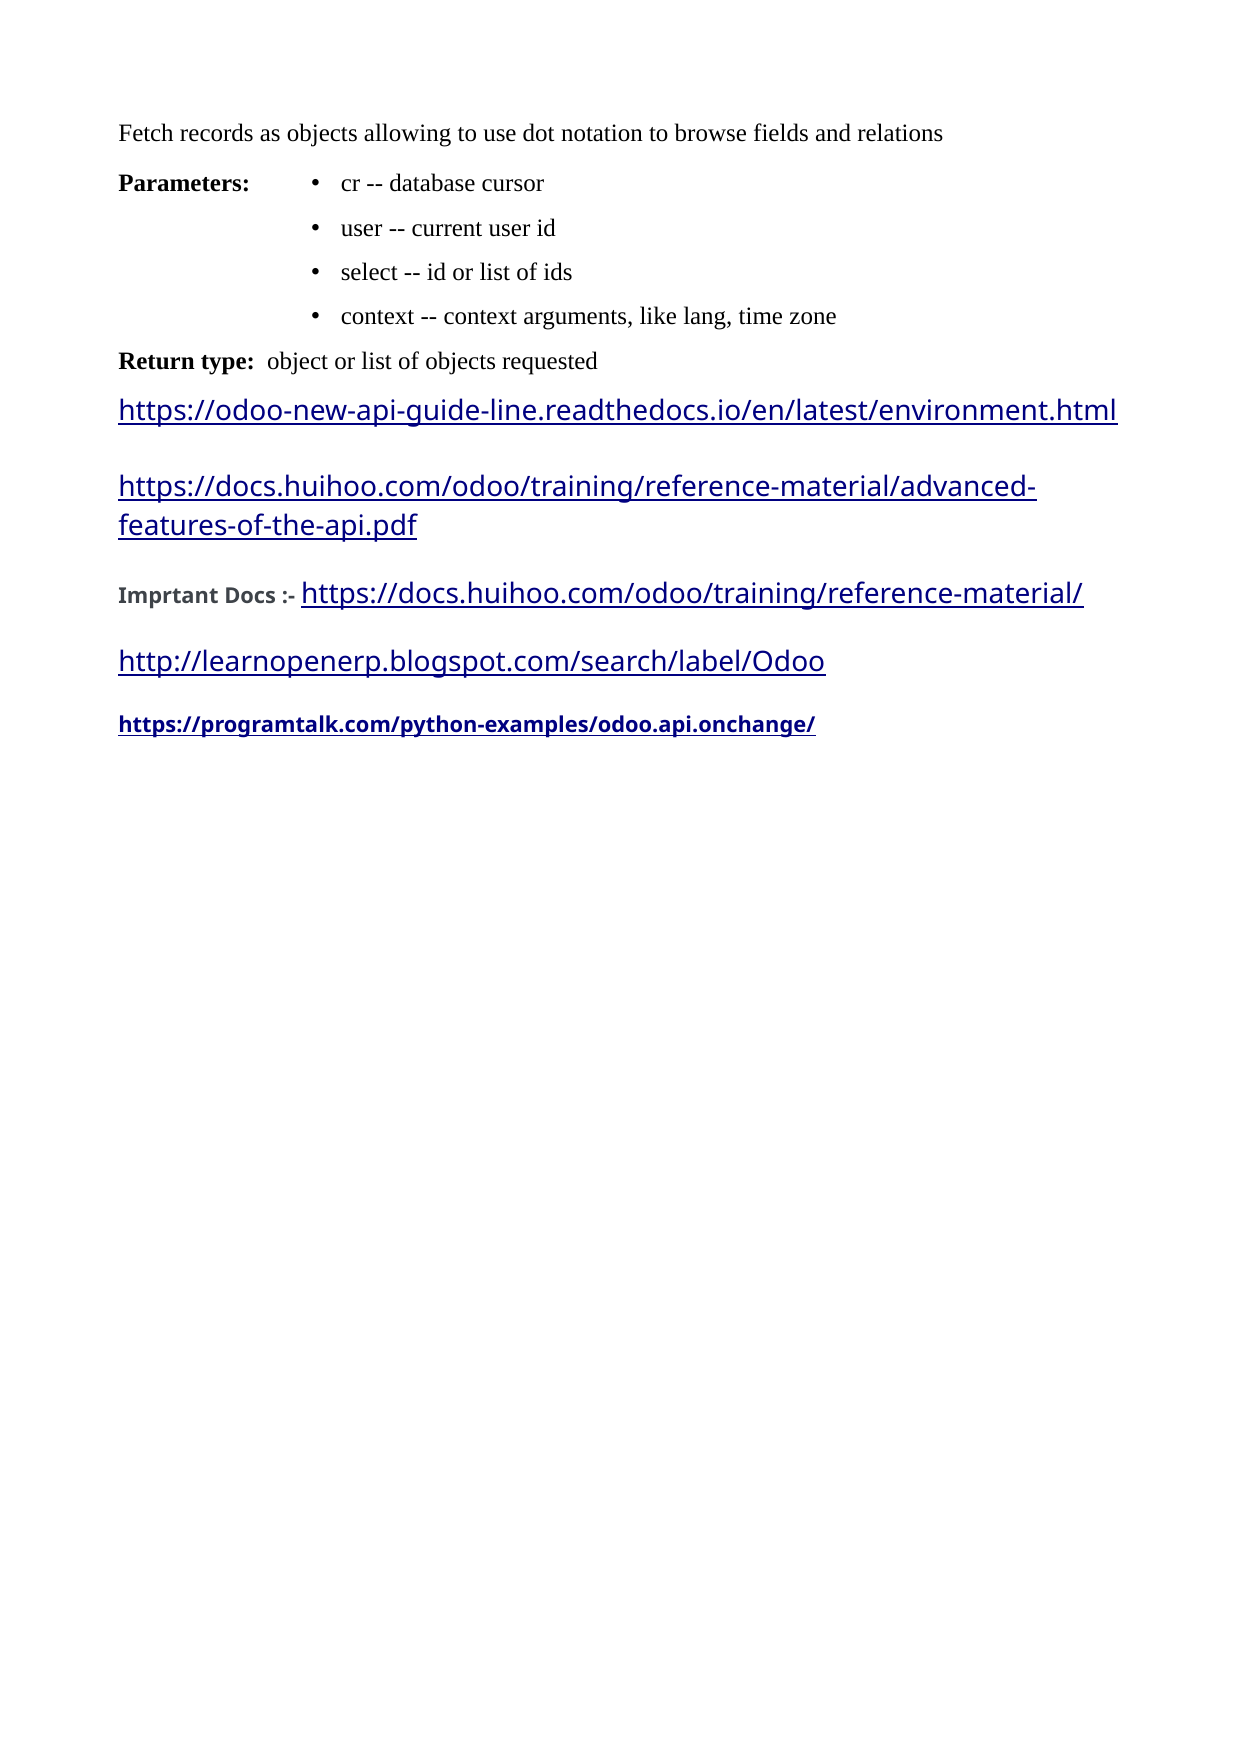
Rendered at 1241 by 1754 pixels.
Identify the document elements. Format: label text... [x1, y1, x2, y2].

text Imprtant Docs :- https://docs.huihoo.com/odoo/training/reference-material/ [118, 573, 1122, 612]
table_header Parameters: [118, 168, 267, 346]
text https://odoo-new-api-guide-line.readthedocs.io/en/latest/environment.html [118, 390, 1122, 428]
text Fetch records as objects allowing to use dot notation to browse fields and relations [118, 118, 1122, 147]
text https://docs.huihoo.com/odoo/training/reference-material/advanced-features-of-the-api.pdf [118, 467, 1122, 543]
table_cell object or list of objects requested [267, 346, 850, 390]
table_cell Return type: [118, 346, 267, 390]
text https://programtalk.com/python-examples/odoo.api.onchange/ [118, 709, 1122, 739]
table_header cr -- database cursor user -- current user id select -- id or list of ids context -- context arguments, like lang, time zone [267, 168, 850, 346]
text http://learnopenerp.blogspot.com/search/label/Odoo [118, 641, 1122, 680]
